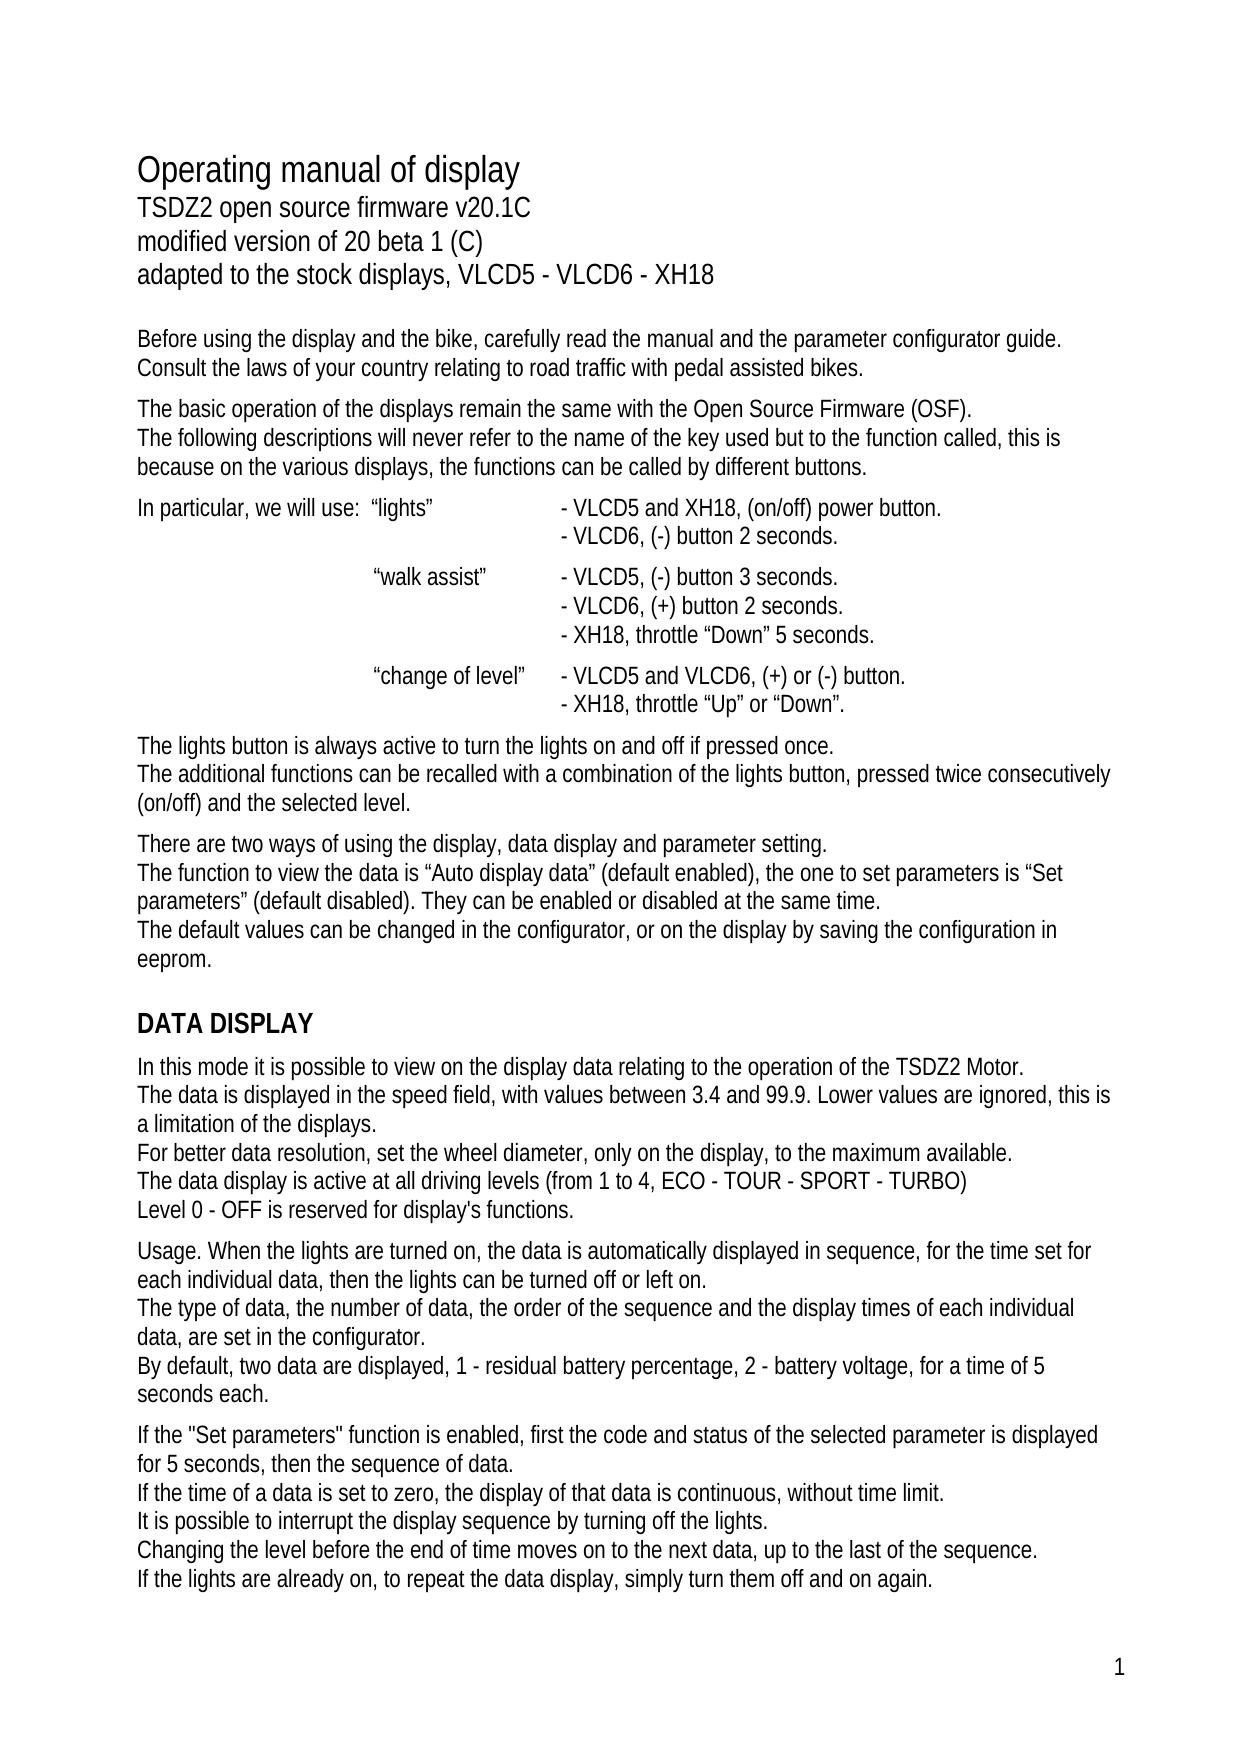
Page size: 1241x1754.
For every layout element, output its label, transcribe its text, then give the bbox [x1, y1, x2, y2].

text The following descriptions will never refer to the name of the key used but to the function called, this is because on the various displays, the functions can be called by different buttons. [137, 423, 1125, 480]
text The additional functions can be recalled with a combination of the lights button, pressed twice consecutively (on/off) and the selected level. [137, 759, 1125, 817]
text Before using the display and the bike, carefully read the manual and the parameter configurator guide. [137, 324, 1125, 353]
text The type of data, the number of data, the order of the sequence and the display times of each individual data, are set in the configurator. [137, 1293, 1125, 1351]
text “walk assist” - VLCD5, (-) button 3 seconds. [137, 562, 1125, 591]
text - XH18, throttle “Down” 5 seconds. [137, 620, 1125, 648]
text It is possible to interrupt the display sequence by turning off the lights. [137, 1506, 1125, 1535]
text - VLCD6, (-) button 2 seconds. [137, 521, 1125, 550]
text The default values can be changed in the configurator, or on the display by saving the configuration in eeprom. [137, 915, 1125, 972]
text If the "Set parameters" function is enabled, first the code and status of the selected parameter is displayed for 5 seconds, then the sequence of data. [137, 1420, 1125, 1478]
text Level 0 - OFF is reserved for display's functions. [137, 1195, 1125, 1223]
text - XH18, throttle “Up” or “Down”. [137, 689, 1125, 718]
text There are two ways of using the display, data display and parameter setting. [137, 829, 1125, 858]
text The function to view the data is “Auto display data” (default enabled), the one to set parameters is “Set parameters” (default disabled). They can be enabled or disabled at the same time. [137, 858, 1125, 915]
text In this mode it is possible to view on the display data relating to the operation of the TSDZ2 Motor. [137, 1052, 1125, 1080]
text If the time of a data is set to zero, the display of that data is continuous, without time limit. [137, 1478, 1125, 1506]
text By default, two data are displayed, 1 - residual battery percentage, 2 - battery voltage, for a time of 5 seconds each. [137, 1351, 1125, 1408]
text The basic operation of the displays remain the same with the Open Source Firmware (OSF). [137, 394, 1125, 423]
text DATA DISPLAY [137, 1006, 1125, 1039]
text TSDZ2 open source firmware v20.1C [137, 191, 1125, 224]
text Consult the laws of your country relating to road traffic with pedal assisted bikes. [137, 353, 1125, 382]
text If the lights are already on, to repeat the data display, simply turn them off and on again. [137, 1564, 1125, 1592]
text The data is displayed in the speed field, with values between 3.4 and 99.9. Lower values are ignored, this is a limitation of the displays. [137, 1080, 1125, 1138]
text The data display is active at all driving levels (from 1 to 4, ECO - TOUR - SPORT - TURBO) [137, 1166, 1125, 1195]
text - VLCD6, (+) button 2 seconds. [137, 591, 1125, 620]
text adapted to the stock displays, VLCD5 - VLCD6 - XH18 [137, 257, 1125, 291]
text For better data resolution, set the wheel diameter, only on the display, to the maximum available. [137, 1138, 1125, 1166]
text Changing the level before the end of time moves on to the next data, up to the last of the sequence. [137, 1535, 1125, 1564]
text In particular, we will use: “lights” - VLCD5 and XH18, (on/off) power button. [137, 493, 1125, 521]
text modified version of 20 beta 1 (C) [137, 224, 1125, 257]
text “change of level” - VLCD5 and VLCD6, (+) or (-) button. [137, 661, 1125, 689]
subtitle Operating manual of display [137, 148, 1125, 191]
text The lights button is always active to turn the lights on and off if pressed once. [137, 731, 1125, 759]
text Usage. When the lights are turned on, the data is automatically displayed in sequence, for the time set for each individual data, then the lights can be turned off or left on. [137, 1236, 1125, 1293]
